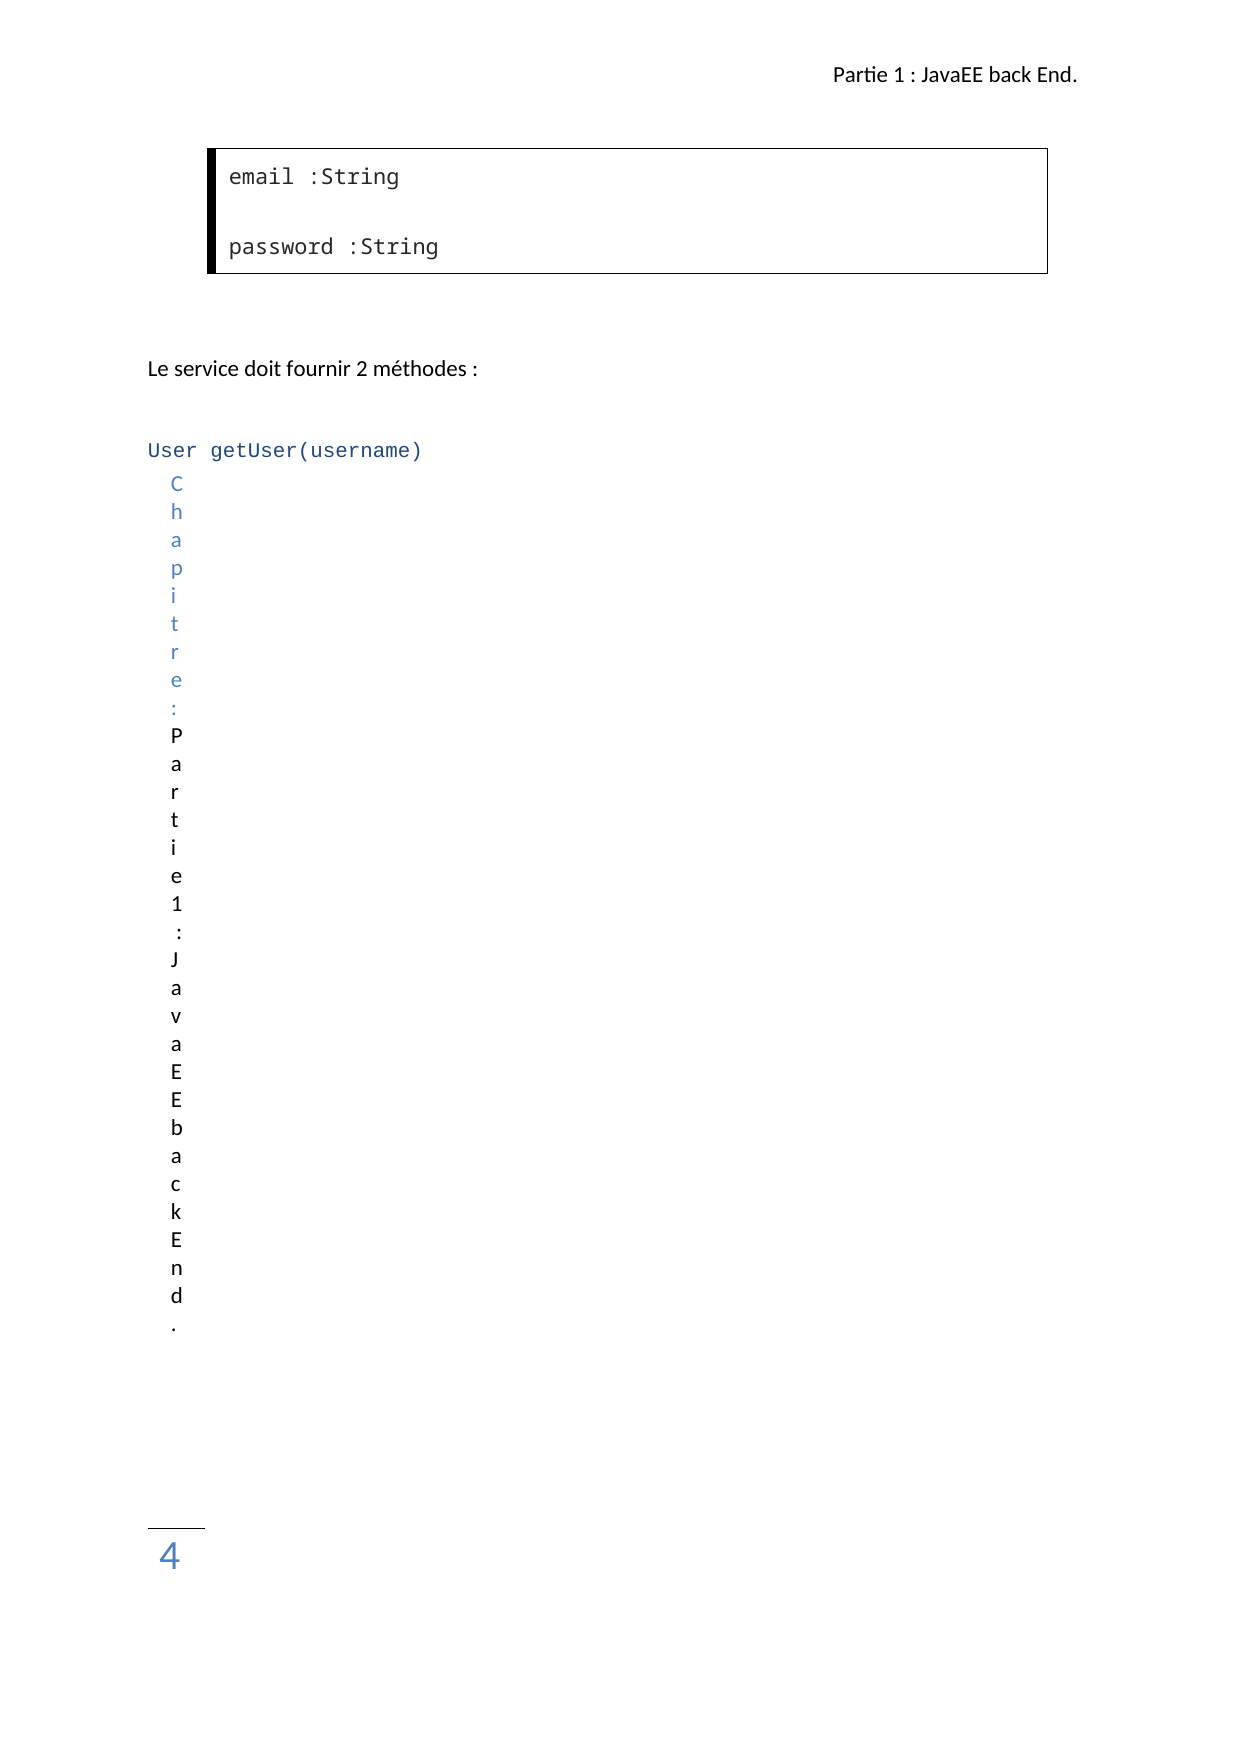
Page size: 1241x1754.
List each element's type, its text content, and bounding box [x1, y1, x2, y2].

text User getUser(username) [148, 433, 1107, 464]
text password :String [216, 217, 1047, 273]
text Le service doit fournir 2 méthodes : [148, 354, 1107, 383]
text email :String [216, 149, 1047, 191]
